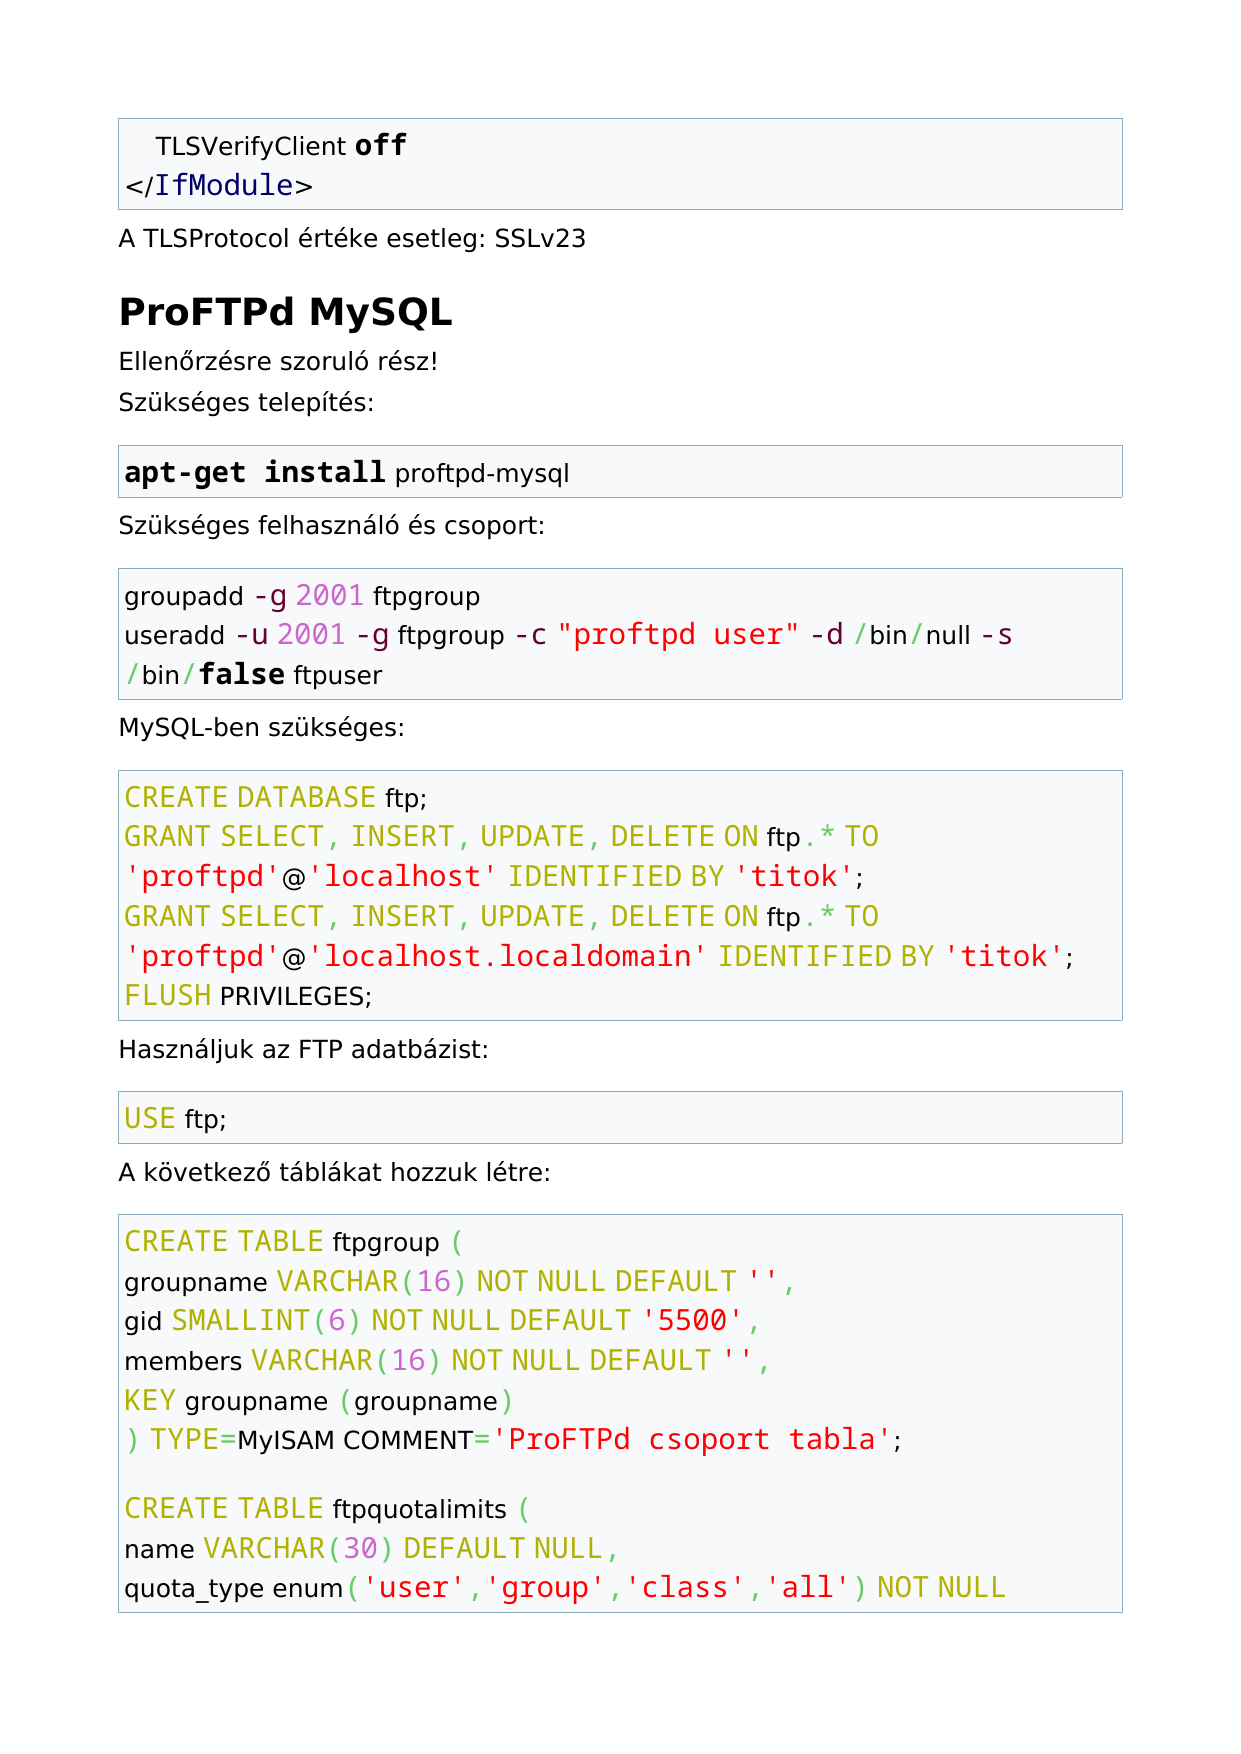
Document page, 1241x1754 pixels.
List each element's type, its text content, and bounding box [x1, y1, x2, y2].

table_header groupadd -g 2001 ftpgroup useradd -u 2001 -g ftpgroup -c "proftpd user" -d /bin/null -s /bin/false ftpuser [119, 569, 1122, 699]
table_header CREATE TABLE ftpgroup ( groupname VARCHAR(16) NOT NULL DEFAULT '', gid SMALLINT(6) NOT NULL DEFAULT '5500', members VARCHAR(16) NOT NULL DEFAULT '', KEY groupname (groupname) ) TYPE=MyISAM COMMENT='ProFTPd csoport tabla'; CREATE TABLE ftpquotalimits ( name VARCHAR(30) DEFAULT NULL, quota_type enum('user','group','class','all') NOT NULL [119, 1215, 1122, 1612]
subtitle ProFTPd MySQL [118, 291, 1122, 334]
table_header TLSVerifyClient off </IfModule> [119, 119, 1122, 209]
table_header USE ftp; [119, 1092, 1122, 1143]
text A következő táblákat hozzuk létre: [118, 1158, 1122, 1187]
text MySQL-ben szükséges: [118, 714, 1122, 743]
text Használjuk az FTP adatbázist: [118, 1035, 1122, 1064]
text Szükséges felhasználó és csoport: [118, 511, 1122, 541]
table_header apt-get install proftpd-mysql [119, 446, 1122, 497]
table_header CREATE DATABASE ftp; GRANT SELECT, INSERT, UPDATE, DELETE ON ftp.* TO 'proftpd'@'localhost' IDENTIFIED BY 'titok'; GRANT SELECT, INSERT, UPDATE, DELETE ON ftp.* TO 'proftpd'@'localhost.localdomain' IDENTIFIED BY 'titok'; FLUSH PRIVILEGES; [119, 771, 1122, 1020]
text A TLSProtocol értéke esetleg: SSLv23 [118, 224, 1122, 253]
text Ellenőrzésre szoruló rész! [118, 347, 1122, 376]
text Szükséges telepítés: [118, 389, 1122, 418]
